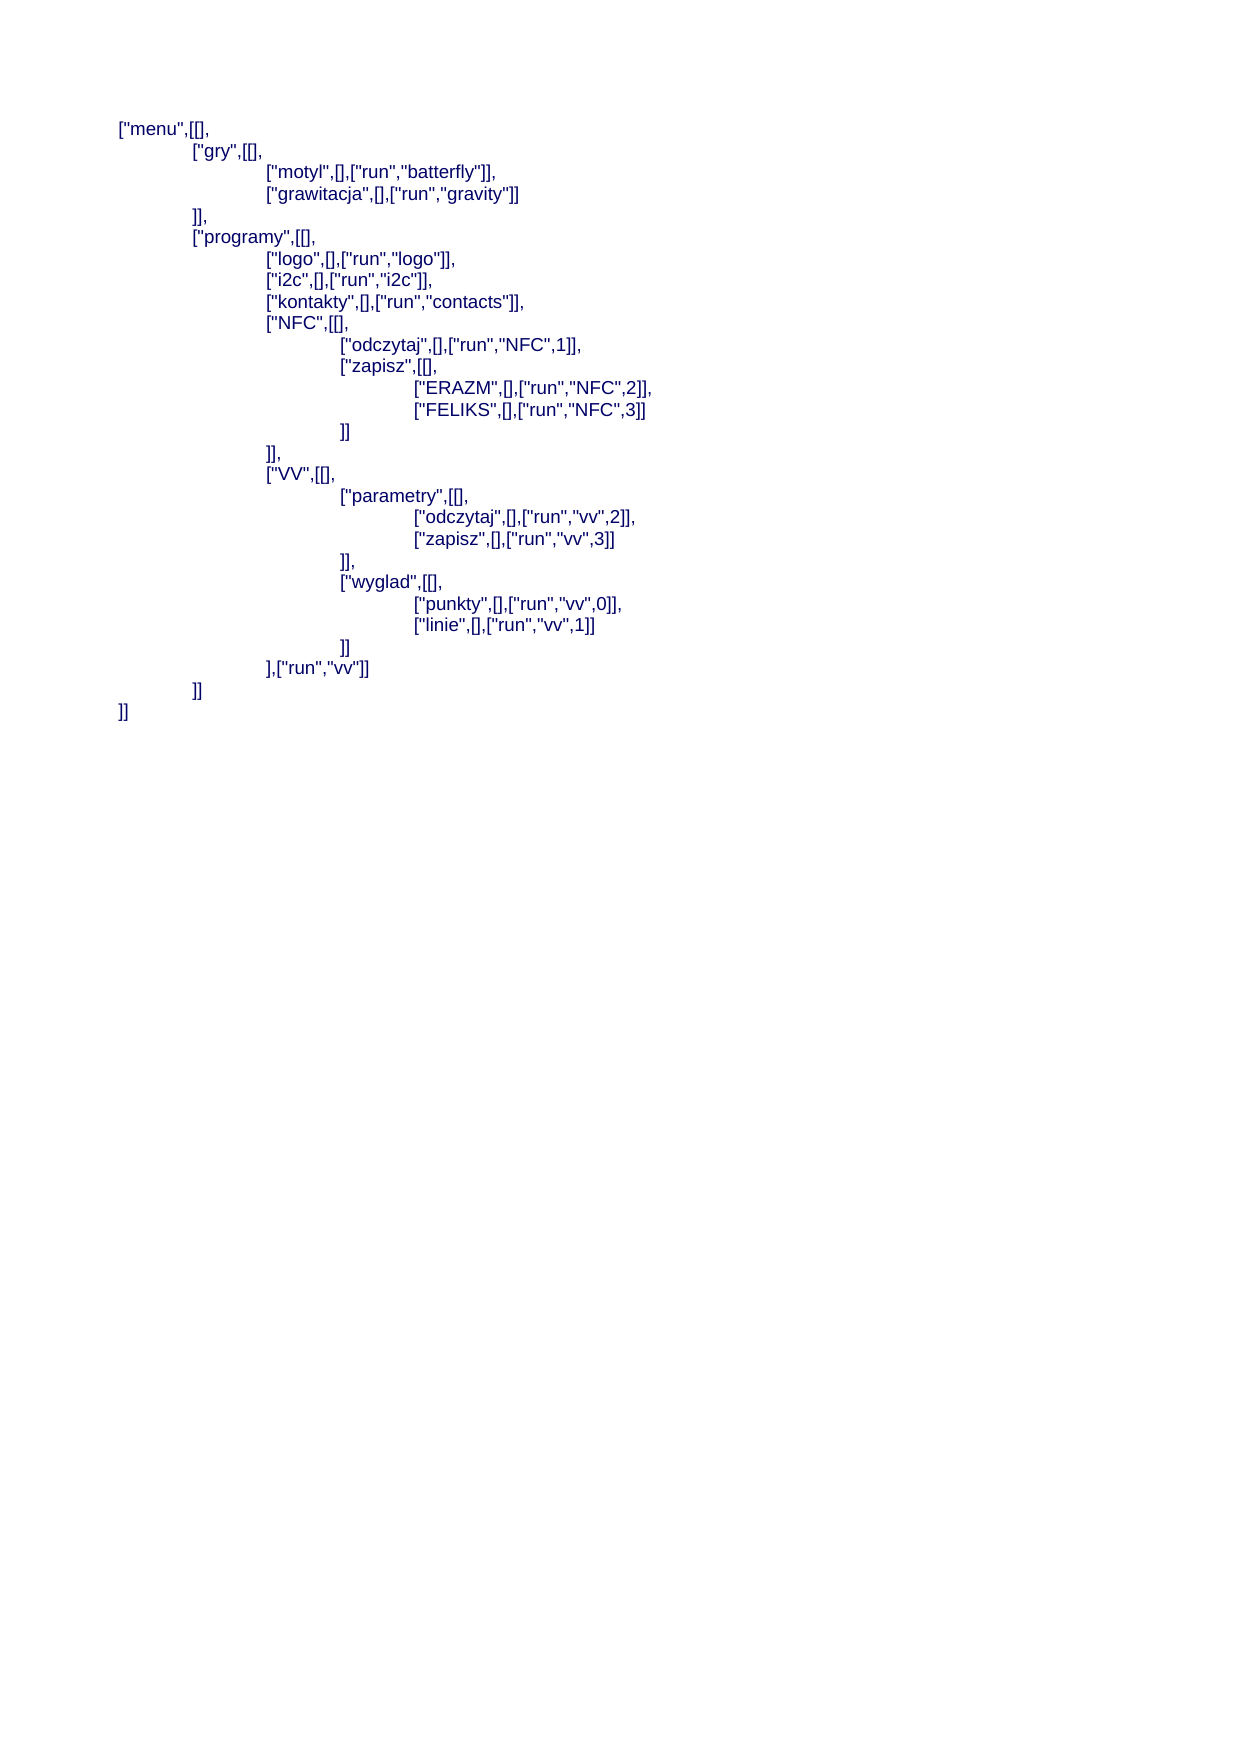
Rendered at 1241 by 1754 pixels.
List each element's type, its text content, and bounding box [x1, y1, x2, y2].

text ["VV",[[], [118, 463, 1122, 485]
text ["linie",[],["run","vv",1]] [118, 614, 1122, 636]
text ["logo",[],["run","logo"]], [118, 247, 1122, 269]
text ]], [118, 549, 1122, 571]
text ]] [118, 700, 1122, 722]
text ["i2c",[],["run","i2c"]], [118, 269, 1122, 291]
text ["odczytaj",[],["run","vv",2]], [118, 506, 1122, 528]
text ["punkty",[],["run","vv",0]], [118, 592, 1122, 614]
text ]] [118, 420, 1122, 442]
text ["FELIKS",[],["run","NFC",3]] [118, 398, 1122, 420]
text ["menu",[[], [118, 118, 1122, 140]
text ["kontakty",[],["run","contacts"]], [118, 291, 1122, 312]
text ["wyglad",[[], [118, 571, 1122, 592]
text ]], [118, 442, 1122, 463]
text ["grawitacja",[],["run","gravity"]] [118, 183, 1122, 204]
text ["NFC",[[], [118, 312, 1122, 334]
text ]] [118, 679, 1122, 700]
text ["odczytaj",[],["run","NFC",1]], [118, 334, 1122, 355]
text ],["run","vv"]] [118, 657, 1122, 679]
text ["motyl",[],["run","batterfly"]], [118, 161, 1122, 183]
text ["zapisz",[],["run","vv",3]] [118, 528, 1122, 549]
text ["gry",[[], [118, 140, 1122, 161]
text ["parametry",[[], [118, 485, 1122, 506]
text ]] [118, 636, 1122, 657]
text ]], [118, 204, 1122, 226]
text ["zapisz",[[], [118, 355, 1122, 377]
text ["ERAZM",[],["run","NFC",2]], [118, 377, 1122, 398]
text ["programy",[[], [118, 226, 1122, 247]
